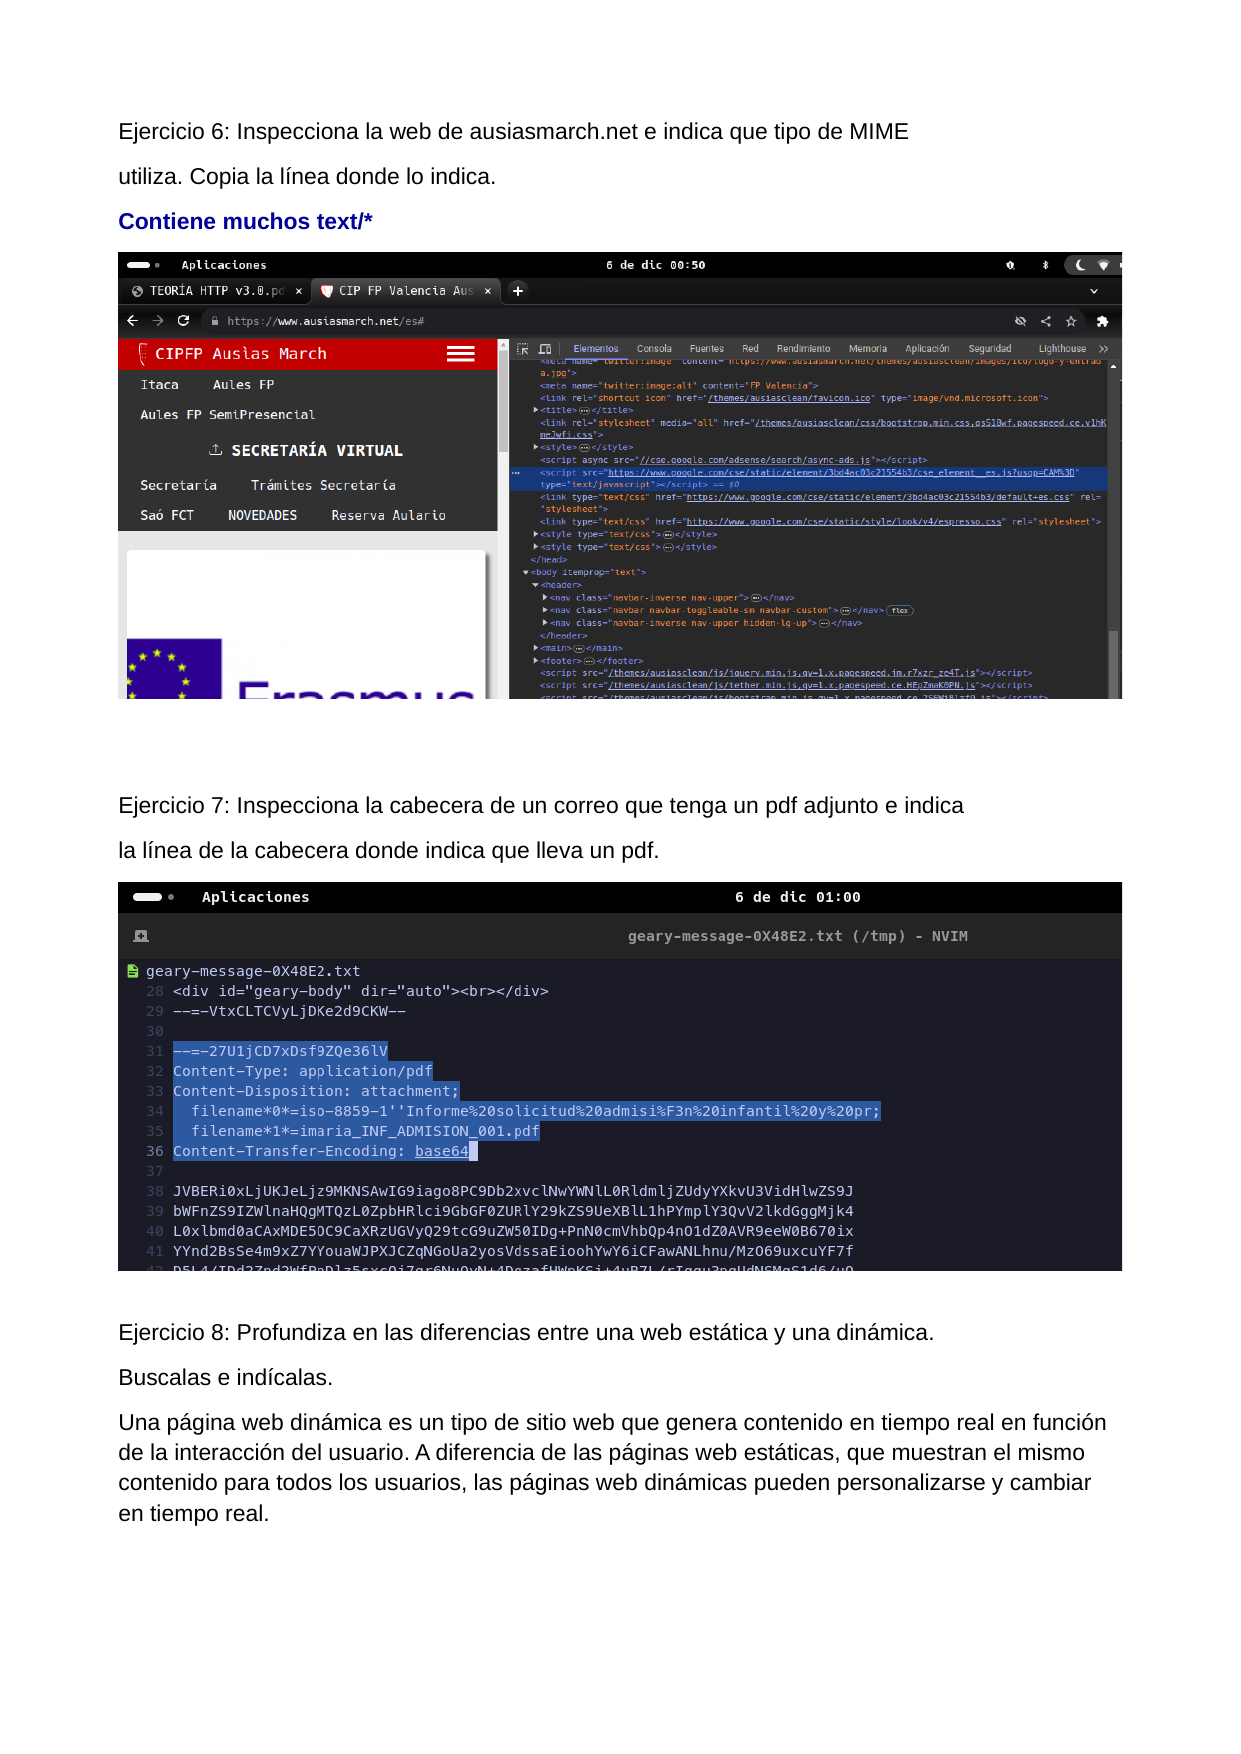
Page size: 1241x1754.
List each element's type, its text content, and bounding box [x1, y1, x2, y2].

text Ejercicio 8: Profundiza en las diferencias entre una web estática y una dinámica. [118, 1319, 1122, 1346]
text Buscalas e indícalas. [118, 1364, 1122, 1391]
text Una página web dinámica es un tipo de sitio web que genera contenido en tiempo real en función de la interacción del usuario. A diferencia de las páginas web estáticas, que muestran el mismo contenido para todos los usuarios, las páginas web dinámicas pueden personalizarse y cambiar en tiempo real. [118, 1409, 1122, 1526]
text Ejercicio 7: Inspecciona la cabecera de un correo que tenga un pdf adjunto e indica [118, 792, 1122, 819]
text utiliza. Copia la línea donde lo indica. [118, 163, 1122, 189]
text Ejercicio 6: Inspecciona la web de ausiasmarch.net e indica que tipo de MIME [118, 118, 1122, 144]
text Contiene muchos text/* [118, 208, 1122, 234]
picture [118, 882, 1123, 1271]
picture [118, 252, 1123, 699]
text la línea de la cabecera donde indica que lleva un pdf. [118, 837, 1122, 864]
